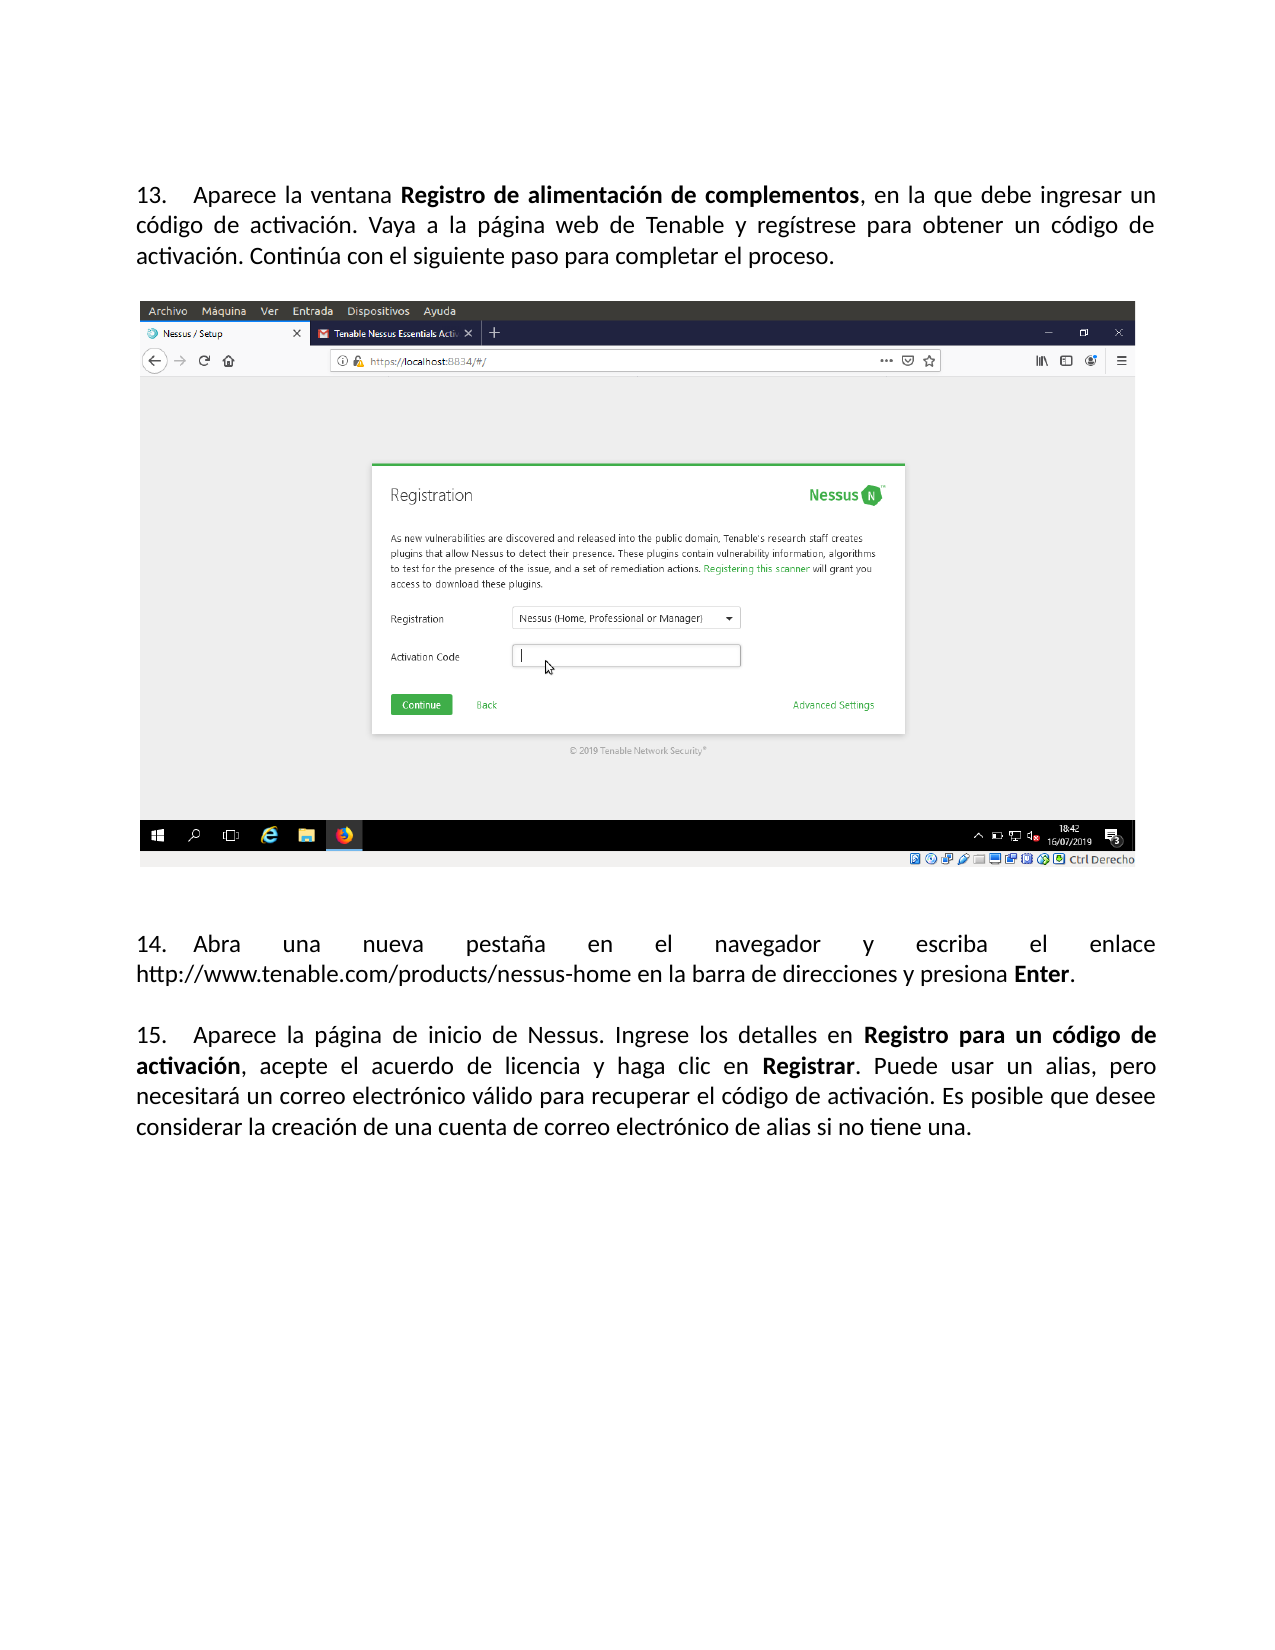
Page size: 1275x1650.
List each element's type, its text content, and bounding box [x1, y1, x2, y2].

list Aparece la página de inicio de Nessus. Ingrese los detalles en Registro para un código de activación, acepte el acuerdo de licencia y haga clic en Registrar. Puede usar un alias, pero necesitará un correo electrónico válido para recuperar el código de activación. Es posible que desee considerar la creación de una cuenta de correo electrónico de alias si no tiene una. [136, 1019, 1157, 1141]
list Abra una nueva pestaña en el navegador y escriba el enlace http://www.tenable.com/products/nessus-home en la barra de direcciones y presiona Enter. [136, 928, 1157, 989]
list Aparece la ventana Registro de alimentación de complementos, en la que debe ingresar un código de activación. Vaya a la página web de Tenable y regístrese para obtener un código de activación. Continúa con el siguiente paso para completar el proceso. [136, 179, 1157, 271]
picture [140, 301, 1136, 867]
